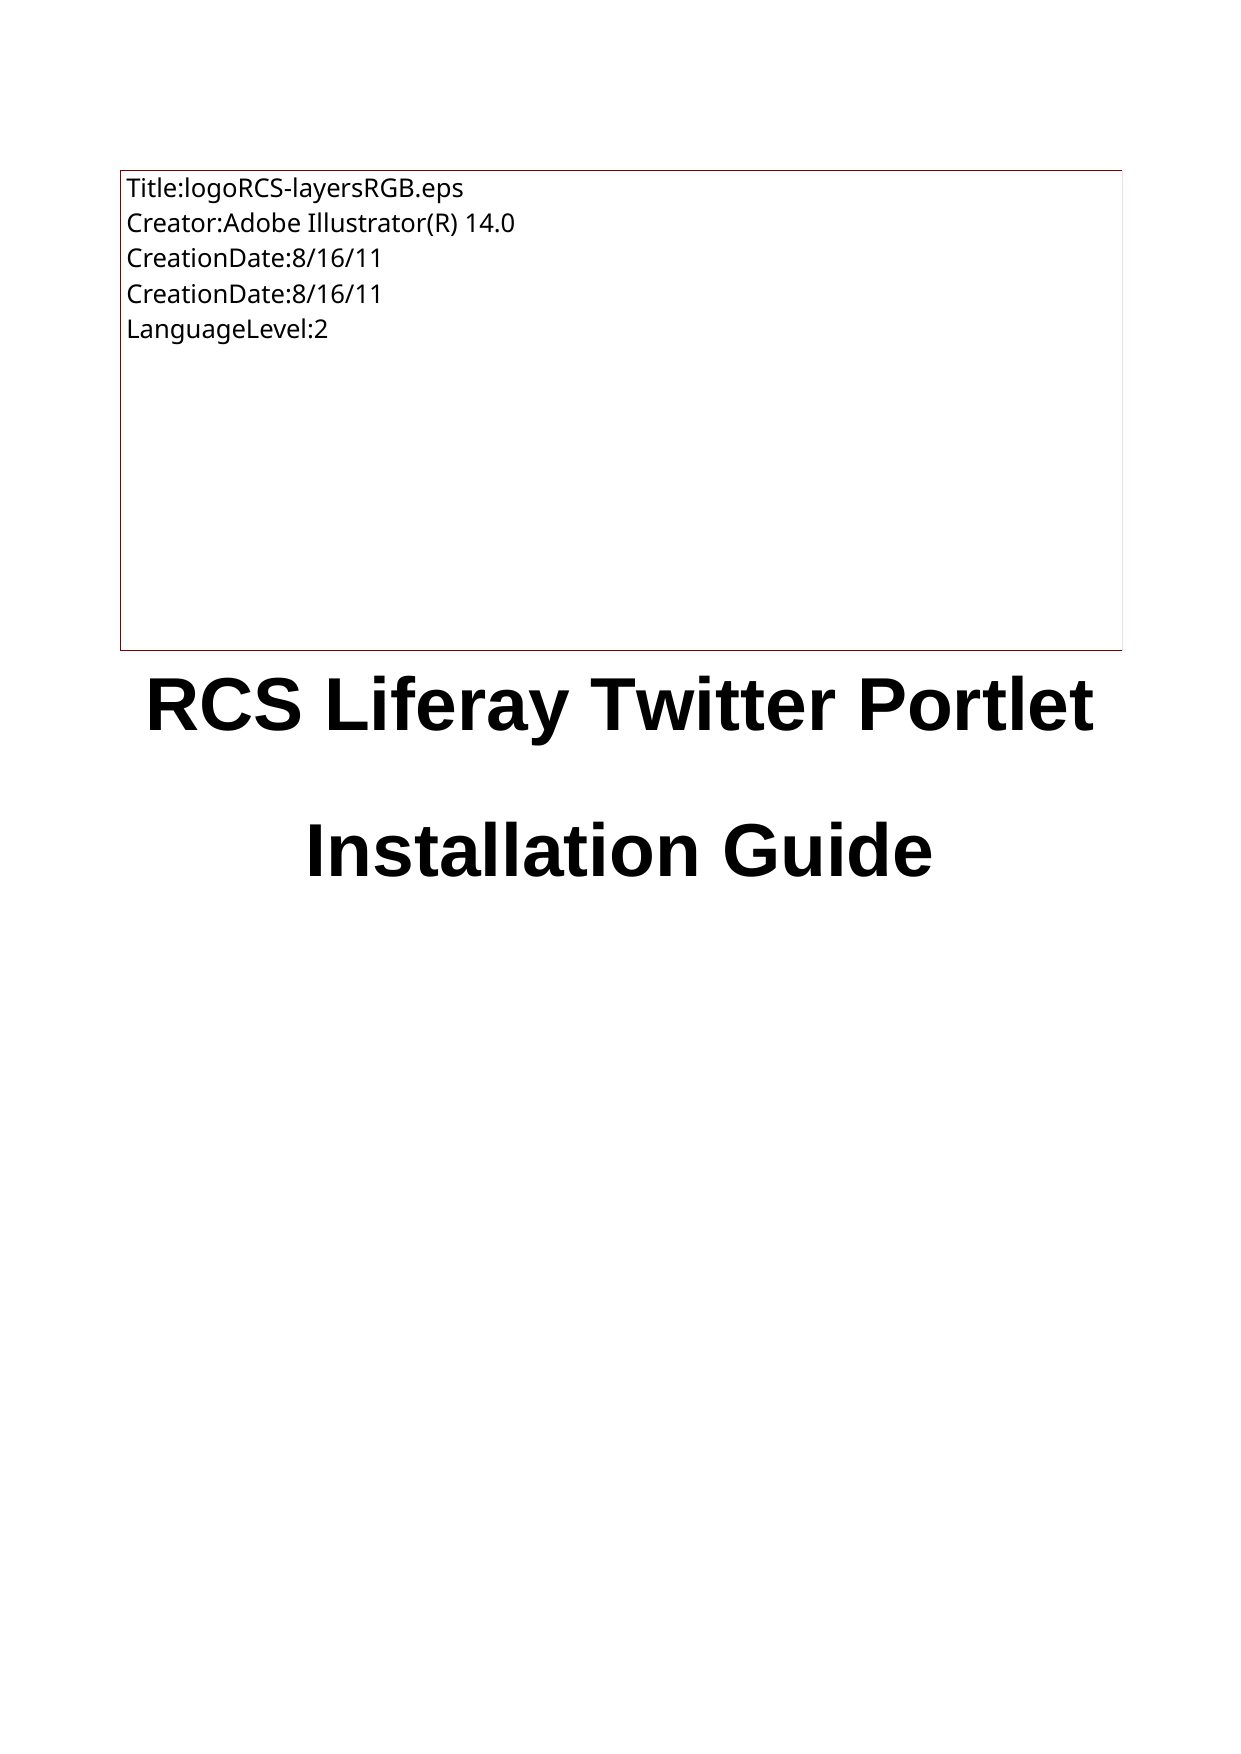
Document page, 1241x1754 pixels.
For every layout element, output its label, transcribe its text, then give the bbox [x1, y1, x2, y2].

subtitle RCS Liferay Twitter Portlet [118, 168, 1122, 746]
subtitle Installation Guide [118, 809, 1122, 893]
